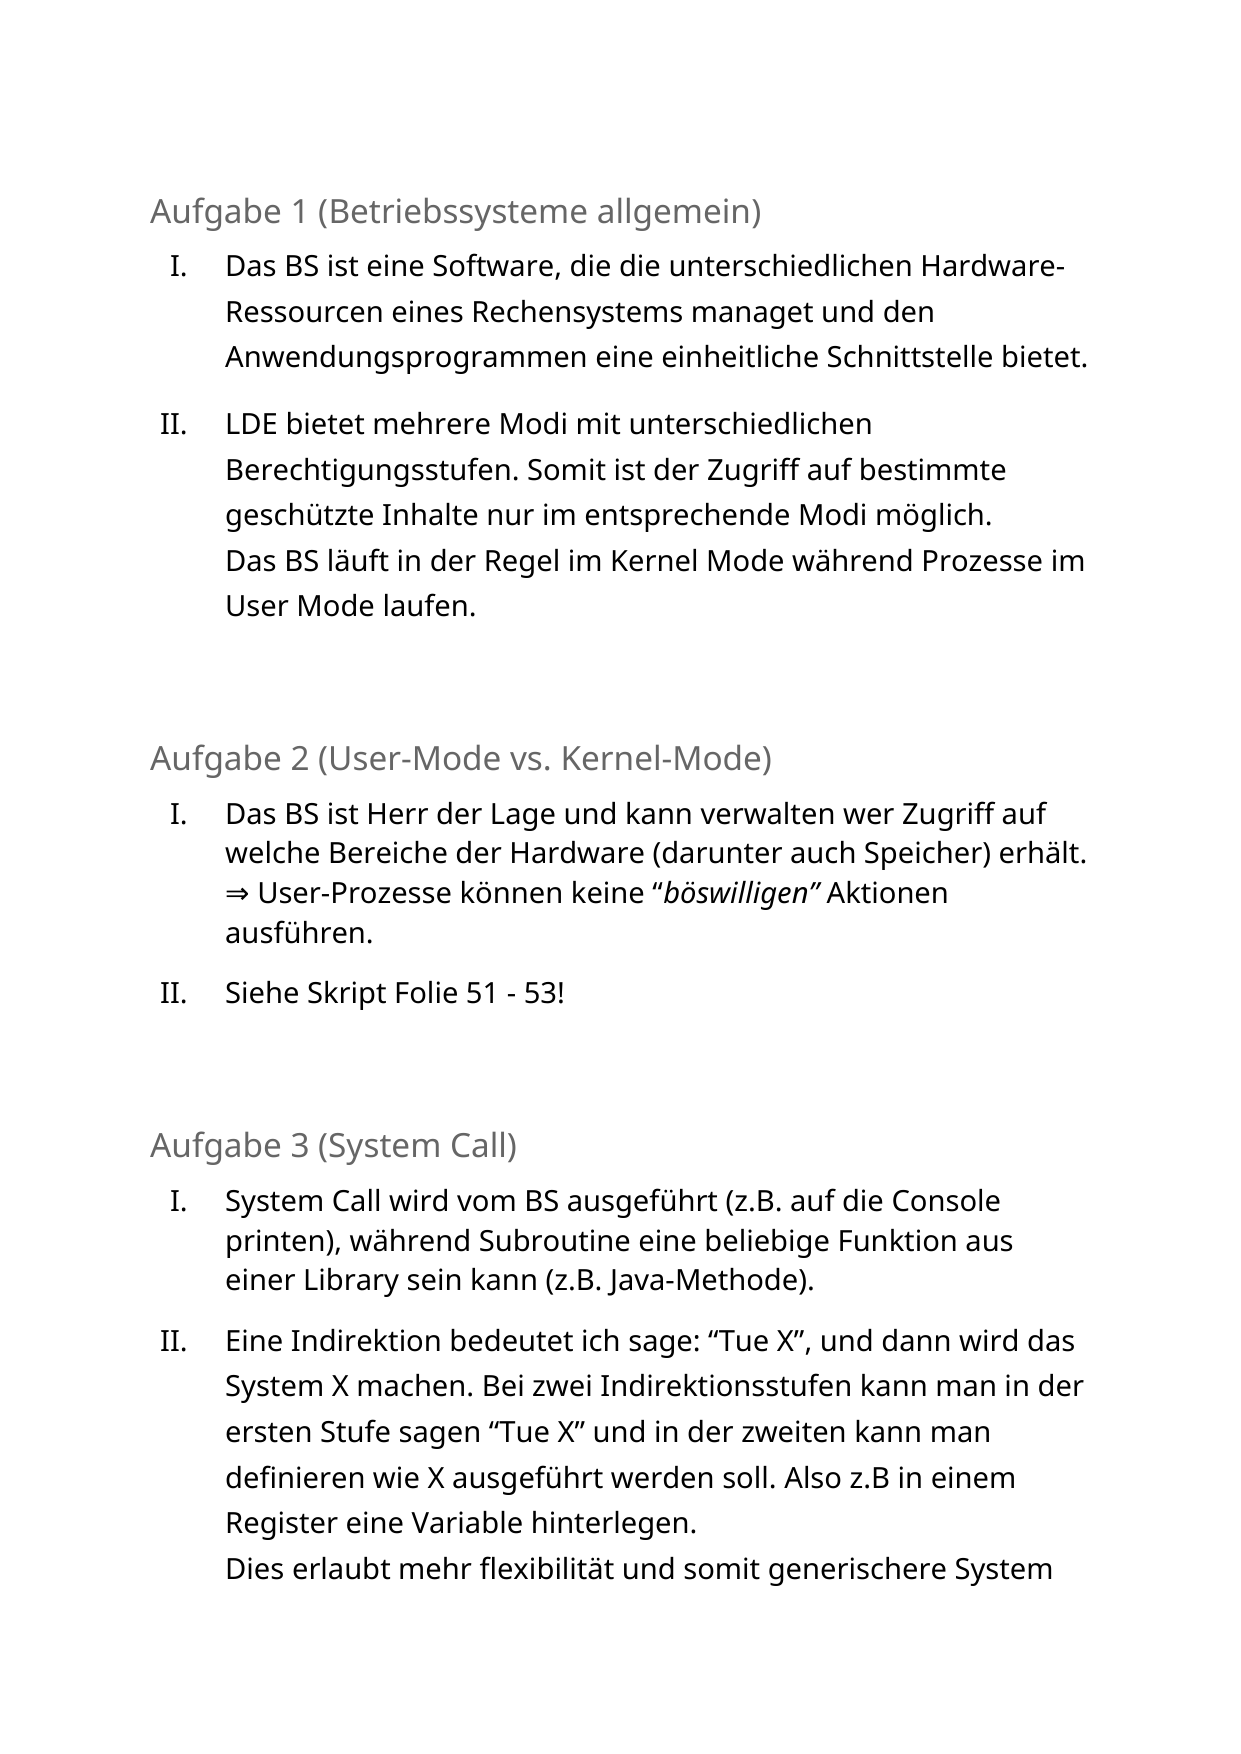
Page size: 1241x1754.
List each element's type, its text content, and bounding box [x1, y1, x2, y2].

list Das BS ist eine Software, die die unterschiedlichen Hardware-Ressourcen eines Rechensystems managet und den Anwendungsprogrammen eine einheitliche Schnittstelle bietet. [187, 245, 1090, 376]
subtitle Aufgabe 2 (User-Mode vs. Kernel-Mode) [150, 735, 1090, 781]
list Das BS ist Herr der Lage und kann verwalten wer Zugriff auf welche Bereiche der Hardware (darunter auch Speicher) erhält. ⇒ User-Prozesse können keine “böswilligen” Aktionen ausführen. [187, 793, 1090, 952]
list System Call wird vom BS ausgeführt (z.B. auf die Console printen), während Subroutine eine beliebige Funktion aus einer Library sein kann (z.B. Java-Methode). [187, 1180, 1090, 1299]
list Eine Indirektion bedeutet ich sage: “Tue X”, und dann wird das System X machen. Bei zwei Indirektionsstufen kann man in der ersten Stufe sagen “Tue X” und in der zweiten kann man definieren wie X ausgeführt werden soll. Also z.B in einem Register eine Variable hinterlegen. Dies erlaubt mehr flexibilität und somit generischere System [187, 1320, 1090, 1588]
list Siehe Skript Folie 51 - 53! [187, 973, 1090, 1012]
subtitle Aufgabe 3 (System Call) [150, 1122, 1090, 1168]
list LDE bietet mehrere Modi mit unterschiedlichen Berechtigungsstufen. Somit ist der Zugriff auf bestimmte geschützte Inhalte nur im entsprechende Modi möglich. Das BS läuft in der Regel im Kernel Mode während Prozesse im User Mode laufen. [187, 403, 1090, 625]
subtitle Aufgabe 1 (Betriebssysteme allgemein) [150, 187, 1090, 233]
